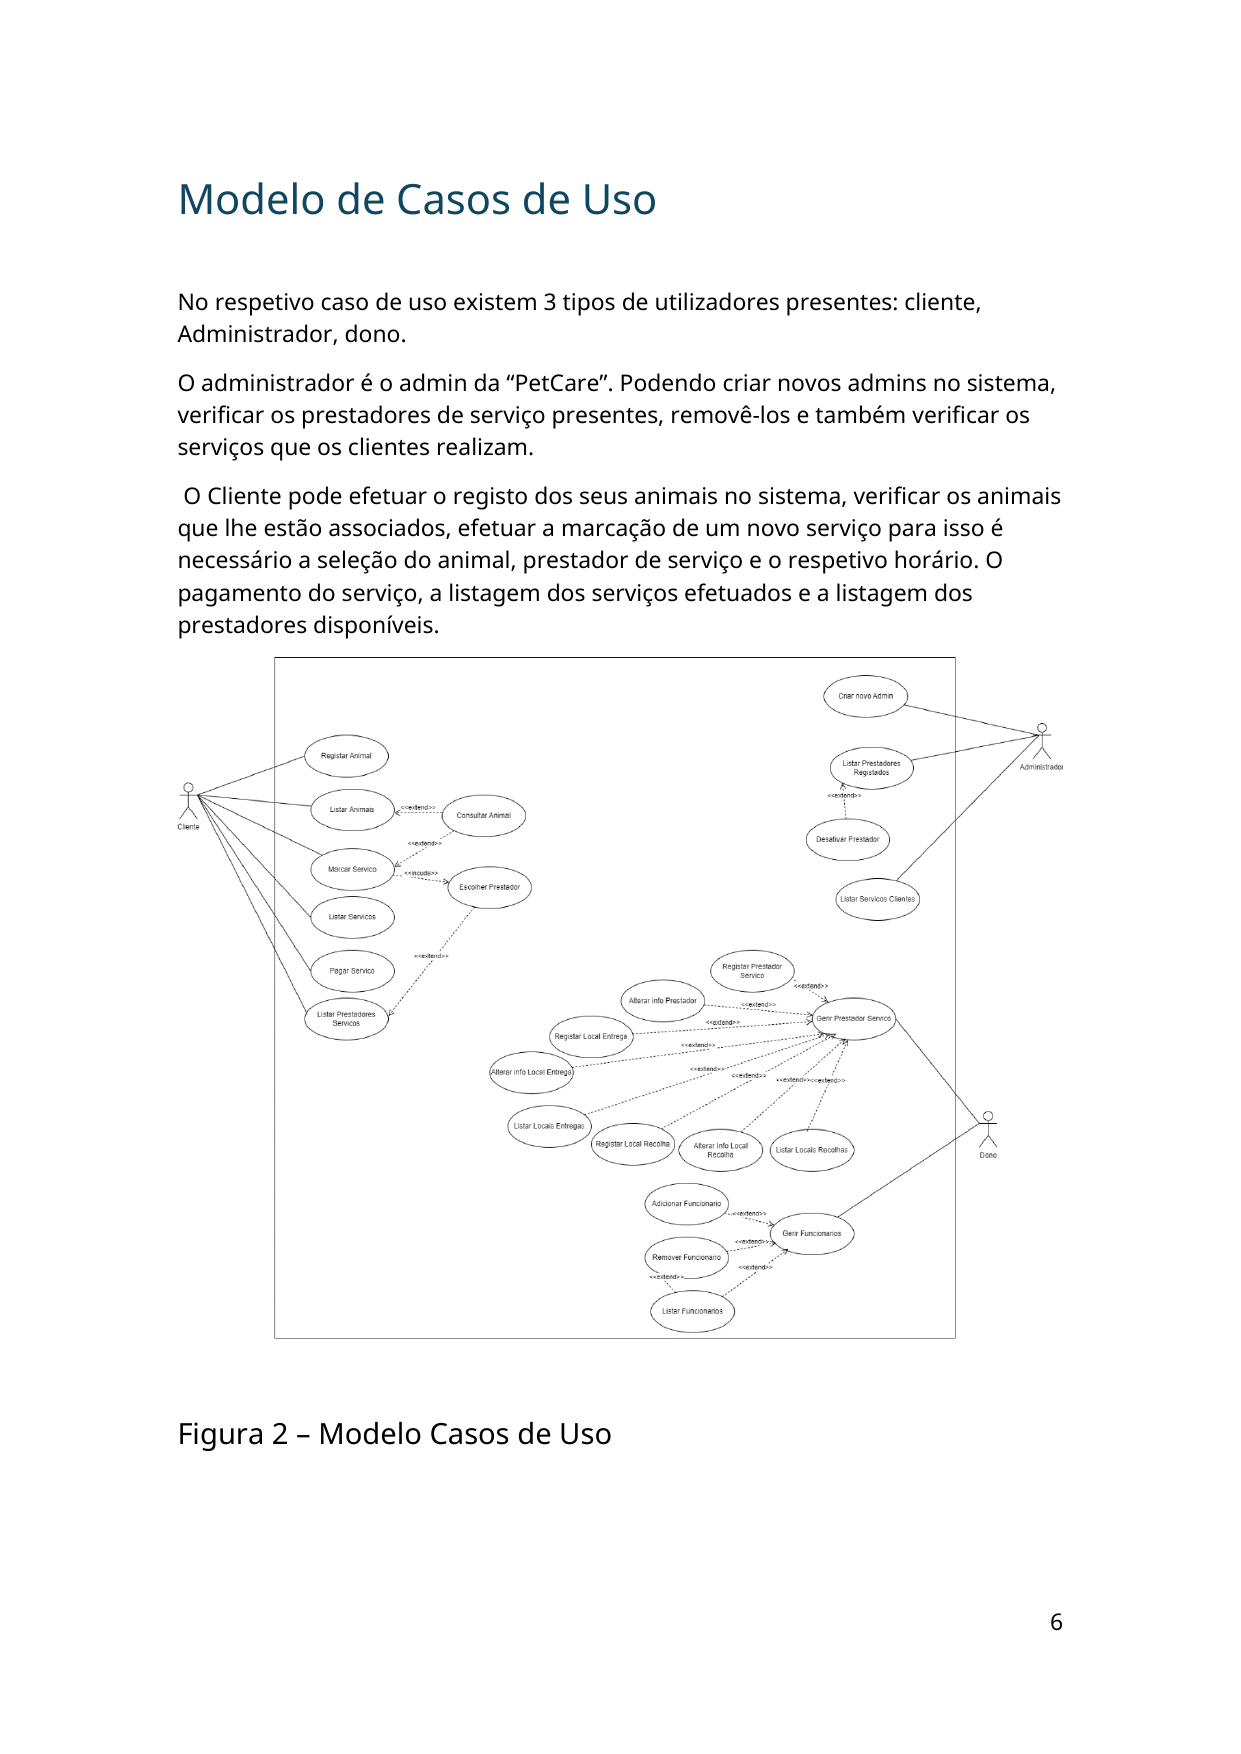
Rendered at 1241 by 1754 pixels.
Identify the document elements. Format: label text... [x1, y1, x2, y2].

text O administrador é o admin da “PetCare”. Podendo criar novos admins no sistema, verificar os prestadores de serviço presentes, removê-los e também verificar os serviços que os clientes realizam. [177, 367, 1063, 462]
text Figura 2 – Modelo Casos de Uso [177, 1413, 1063, 1453]
text O Cliente pode efetuar o registo dos seus animais no sistema, verificar os animais que lhe estão associados, efetuar a marcação de um novo serviço para isso é necessário a seleção do animal, prestador de serviço e o respetivo horário. O pagamento do serviço, a listagem dos serviços efetuados e a listagem dos prestadores disponíveis. [177, 480, 1063, 640]
text No respetivo caso de uso existem 3 tipos de utilizadores presentes: cliente, Administrador, dono. [177, 286, 1063, 349]
subtitle Modelo de Casos de Uso [177, 170, 1063, 227]
